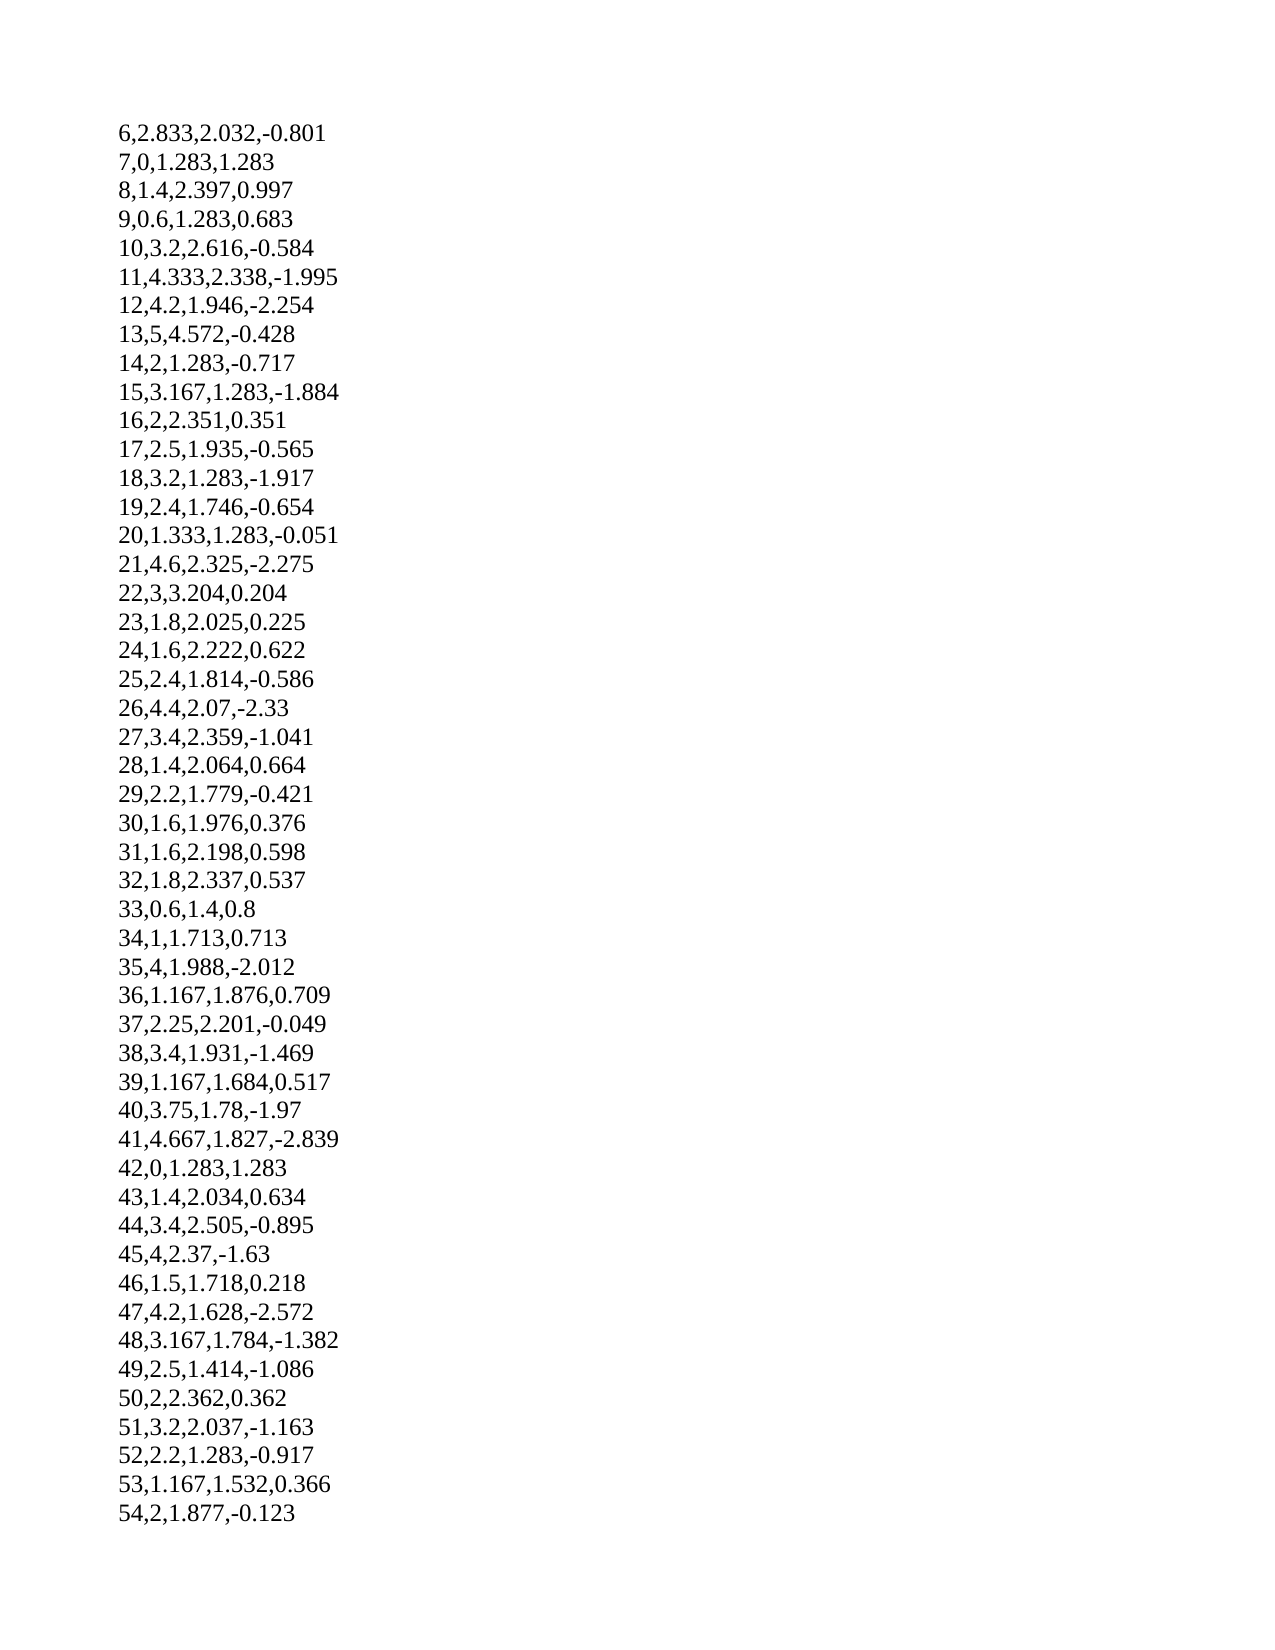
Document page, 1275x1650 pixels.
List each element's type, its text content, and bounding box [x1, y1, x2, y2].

text 28,1.4,2.064,0.664 [118, 751, 1157, 779]
text 54,2,1.877,-0.123 [118, 1498, 1157, 1527]
text 47,4.2,1.628,-2.572 [118, 1297, 1157, 1326]
text 49,2.5,1.414,-1.086 [118, 1354, 1157, 1383]
text 30,1.6,1.976,0.376 [118, 808, 1157, 837]
text 9,0.6,1.283,0.683 [118, 204, 1157, 233]
text 22,3,3.204,0.204 [118, 578, 1157, 607]
text 14,2,1.283,-0.717 [118, 348, 1157, 377]
text 13,5,4.572,-0.428 [118, 319, 1157, 348]
text 32,1.8,2.337,0.537 [118, 866, 1157, 894]
text 42,0,1.283,1.283 [118, 1153, 1157, 1182]
text 35,4,1.988,-2.012 [118, 952, 1157, 981]
text 26,4.4,2.07,-2.33 [118, 693, 1157, 722]
text 34,1,1.713,0.713 [118, 923, 1157, 952]
text 38,3.4,1.931,-1.469 [118, 1038, 1157, 1067]
text 8,1.4,2.397,0.997 [118, 176, 1157, 204]
text 27,3.4,2.359,-1.041 [118, 722, 1157, 751]
text 23,1.8,2.025,0.225 [118, 607, 1157, 636]
text 39,1.167,1.684,0.517 [118, 1067, 1157, 1096]
text 12,4.2,1.946,-2.254 [118, 291, 1157, 319]
text 18,3.2,1.283,-1.917 [118, 463, 1157, 492]
text 20,1.333,1.283,-0.051 [118, 521, 1157, 549]
text 43,1.4,2.034,0.634 [118, 1182, 1157, 1211]
text 19,2.4,1.746,-0.654 [118, 492, 1157, 521]
text 15,3.167,1.283,-1.884 [118, 377, 1157, 406]
text 16,2,2.351,0.351 [118, 406, 1157, 434]
text 10,3.2,2.616,-0.584 [118, 233, 1157, 262]
text 41,4.667,1.827,-2.839 [118, 1124, 1157, 1153]
text 11,4.333,2.338,-1.995 [118, 262, 1157, 291]
text 51,3.2,2.037,-1.163 [118, 1412, 1157, 1441]
text 25,2.4,1.814,-0.586 [118, 664, 1157, 693]
text 33,0.6,1.4,0.8 [118, 894, 1157, 923]
text 6,2.833,2.032,-0.801 [118, 118, 1157, 147]
text 37,2.25,2.201,-0.049 [118, 1009, 1157, 1038]
text 7,0,1.283,1.283 [118, 147, 1157, 176]
text 46,1.5,1.718,0.218 [118, 1268, 1157, 1297]
text 45,4,2.37,-1.63 [118, 1239, 1157, 1268]
text 29,2.2,1.779,-0.421 [118, 779, 1157, 808]
text 40,3.75,1.78,-1.97 [118, 1096, 1157, 1124]
text 52,2.2,1.283,-0.917 [118, 1441, 1157, 1469]
text 48,3.167,1.784,-1.382 [118, 1326, 1157, 1354]
text 21,4.6,2.325,-2.275 [118, 549, 1157, 578]
text 53,1.167,1.532,0.366 [118, 1469, 1157, 1498]
text 24,1.6,2.222,0.622 [118, 636, 1157, 664]
text 50,2,2.362,0.362 [118, 1383, 1157, 1412]
text 17,2.5,1.935,-0.565 [118, 434, 1157, 463]
text 44,3.4,2.505,-0.895 [118, 1211, 1157, 1239]
text 31,1.6,2.198,0.598 [118, 837, 1157, 866]
text 36,1.167,1.876,0.709 [118, 981, 1157, 1009]
